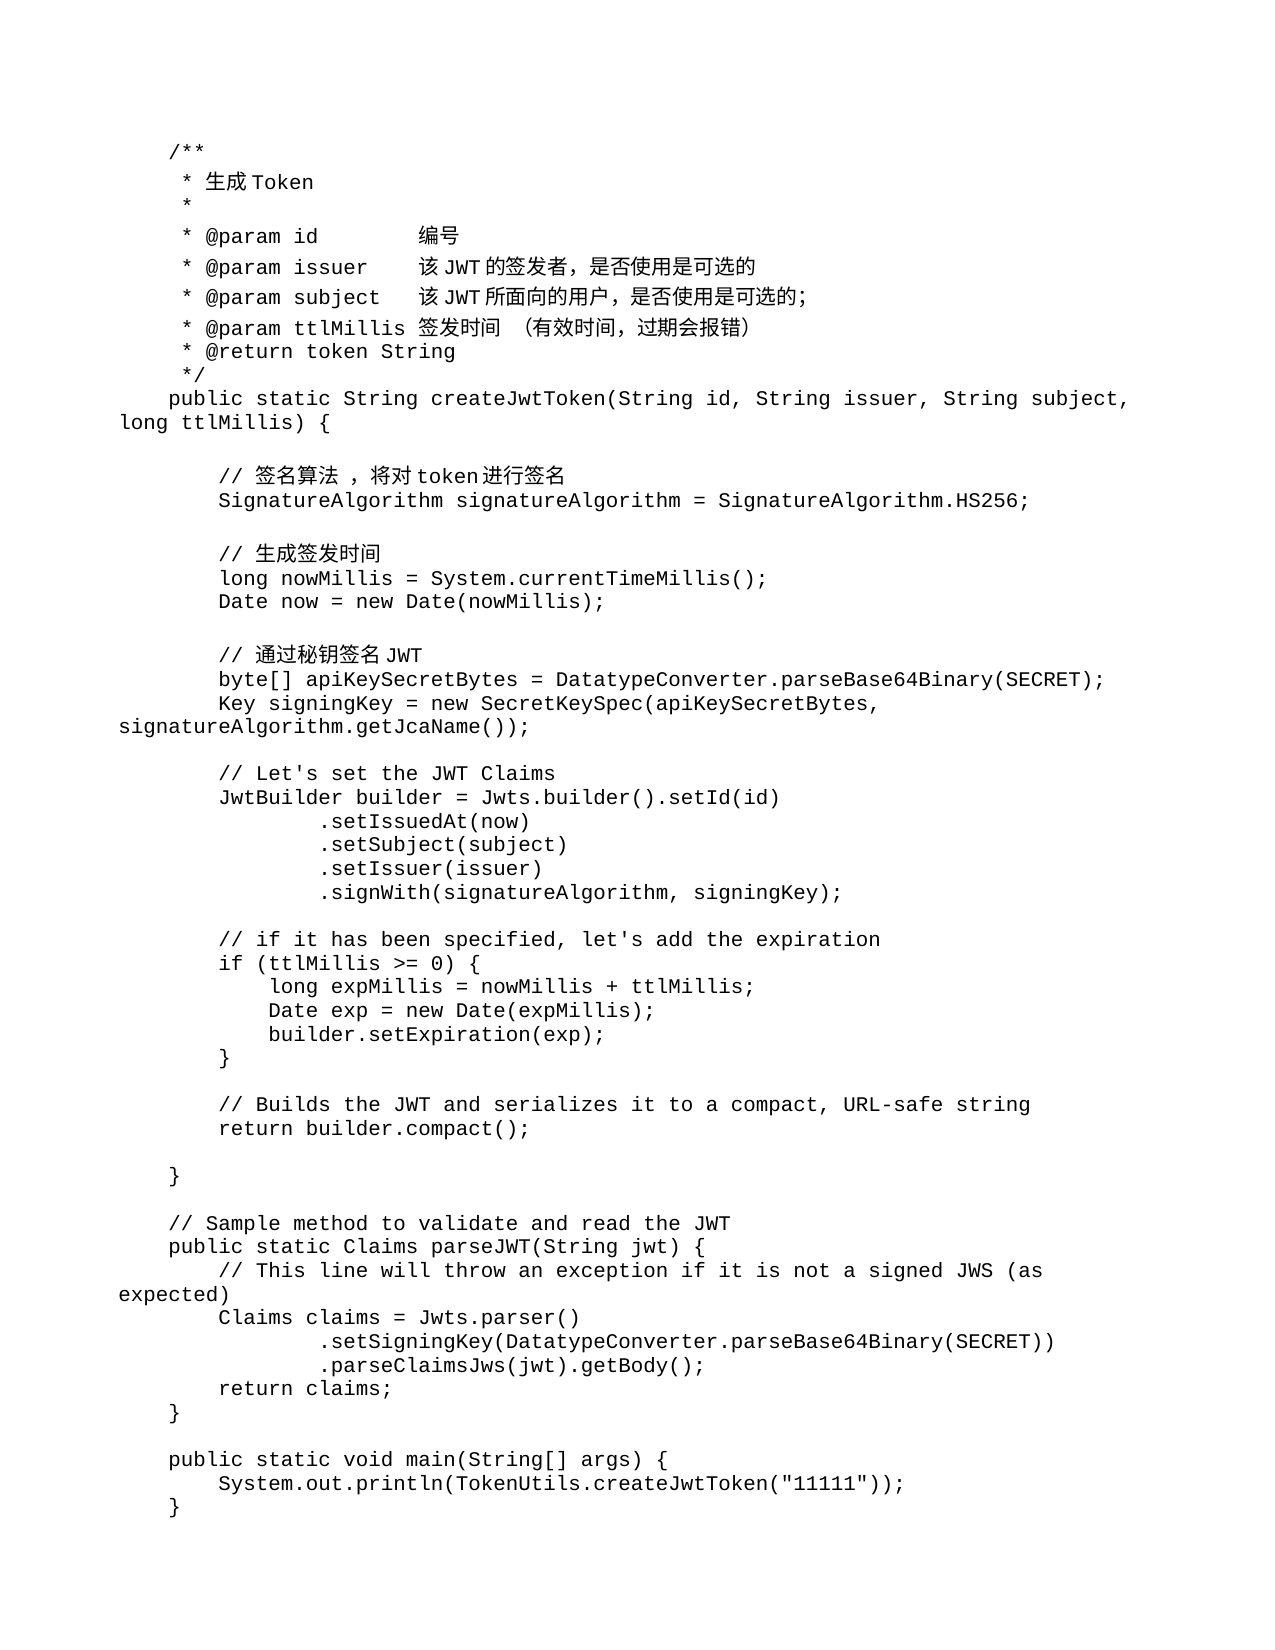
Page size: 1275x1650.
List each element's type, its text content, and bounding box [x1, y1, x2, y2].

text // Let's set the JWT Claims [118, 763, 1157, 787]
text * 生成Token [118, 165, 1157, 196]
text // 生成签发时间 [118, 537, 1157, 567]
text // 通过秘钥签名JWT [118, 638, 1157, 669]
text .setIssuedAt(now) [118, 811, 1157, 834]
text Claims claims = Jwts.parser() [118, 1307, 1157, 1331]
text return claims; [118, 1378, 1157, 1402]
text /** [118, 142, 1157, 165]
text System.out.println(TokenUtils.createJwtToken("11111")); [118, 1473, 1157, 1496]
text * @return token String [118, 341, 1157, 365]
text .setIssuer(issuer) [118, 858, 1157, 882]
text Key signingKey = new SecretKeySpec(apiKeySecretBytes, signatureAlgorithm.getJcaName()); [118, 692, 1157, 740]
text // Sample method to validate and read the JWT [118, 1213, 1157, 1236]
text * @param subject 该JWT所面向的用户，是否使用是可选的； [118, 280, 1157, 311]
text // 签名算法 ，将对token进行签名 [118, 459, 1157, 490]
text * [118, 196, 1157, 219]
text long nowMillis = System.currentTimeMillis(); [118, 567, 1157, 591]
text public static String createJwtToken(String id, String issuer, String subject, long ttlMillis) { [118, 388, 1157, 436]
text .setSubject(subject) [118, 834, 1157, 858]
text // if it has been specified, let's add the expiration [118, 929, 1157, 953]
text Date exp = new Date(expMillis); [118, 1000, 1157, 1023]
text public static void main(String[] args) { [118, 1449, 1157, 1473]
text JwtBuilder builder = Jwts.builder().setId(id) [118, 787, 1157, 811]
text .parseClaimsJws(jwt).getBody(); [118, 1354, 1157, 1378]
text * @param issuer 该JWT的签发者，是否使用是可选的 [118, 250, 1157, 280]
text */ [118, 365, 1157, 388]
text } [118, 1047, 1157, 1071]
text long expMillis = nowMillis + ttlMillis; [118, 976, 1157, 1000]
text .signWith(signatureAlgorithm, signingKey); [118, 882, 1157, 905]
text } [118, 1496, 1157, 1520]
text byte[] apiKeySecretBytes = DatatypeConverter.parseBase64Binary(SECRET); [118, 669, 1157, 692]
text SignatureAlgorithm signatureAlgorithm = SignatureAlgorithm.HS256; [118, 490, 1157, 513]
text return builder.compact(); [118, 1118, 1157, 1142]
text } [118, 1165, 1157, 1189]
text builder.setExpiration(exp); [118, 1023, 1157, 1047]
text * @param ttlMillis 签发时间 （有效时间，过期会报错） [118, 311, 1157, 341]
text * @param id 编号 [118, 219, 1157, 250]
text .setSigningKey(DatatypeConverter.parseBase64Binary(SECRET)) [118, 1331, 1157, 1354]
text public static Claims parseJWT(String jwt) { [118, 1236, 1157, 1260]
text if (ttlMillis >= 0) { [118, 953, 1157, 976]
text } [118, 1402, 1157, 1426]
text // This line will throw an exception if it is not a signed JWS (as expected) [118, 1260, 1157, 1307]
text // Builds the JWT and serializes it to a compact, URL-safe string [118, 1094, 1157, 1118]
text Date now = new Date(nowMillis); [118, 591, 1157, 615]
